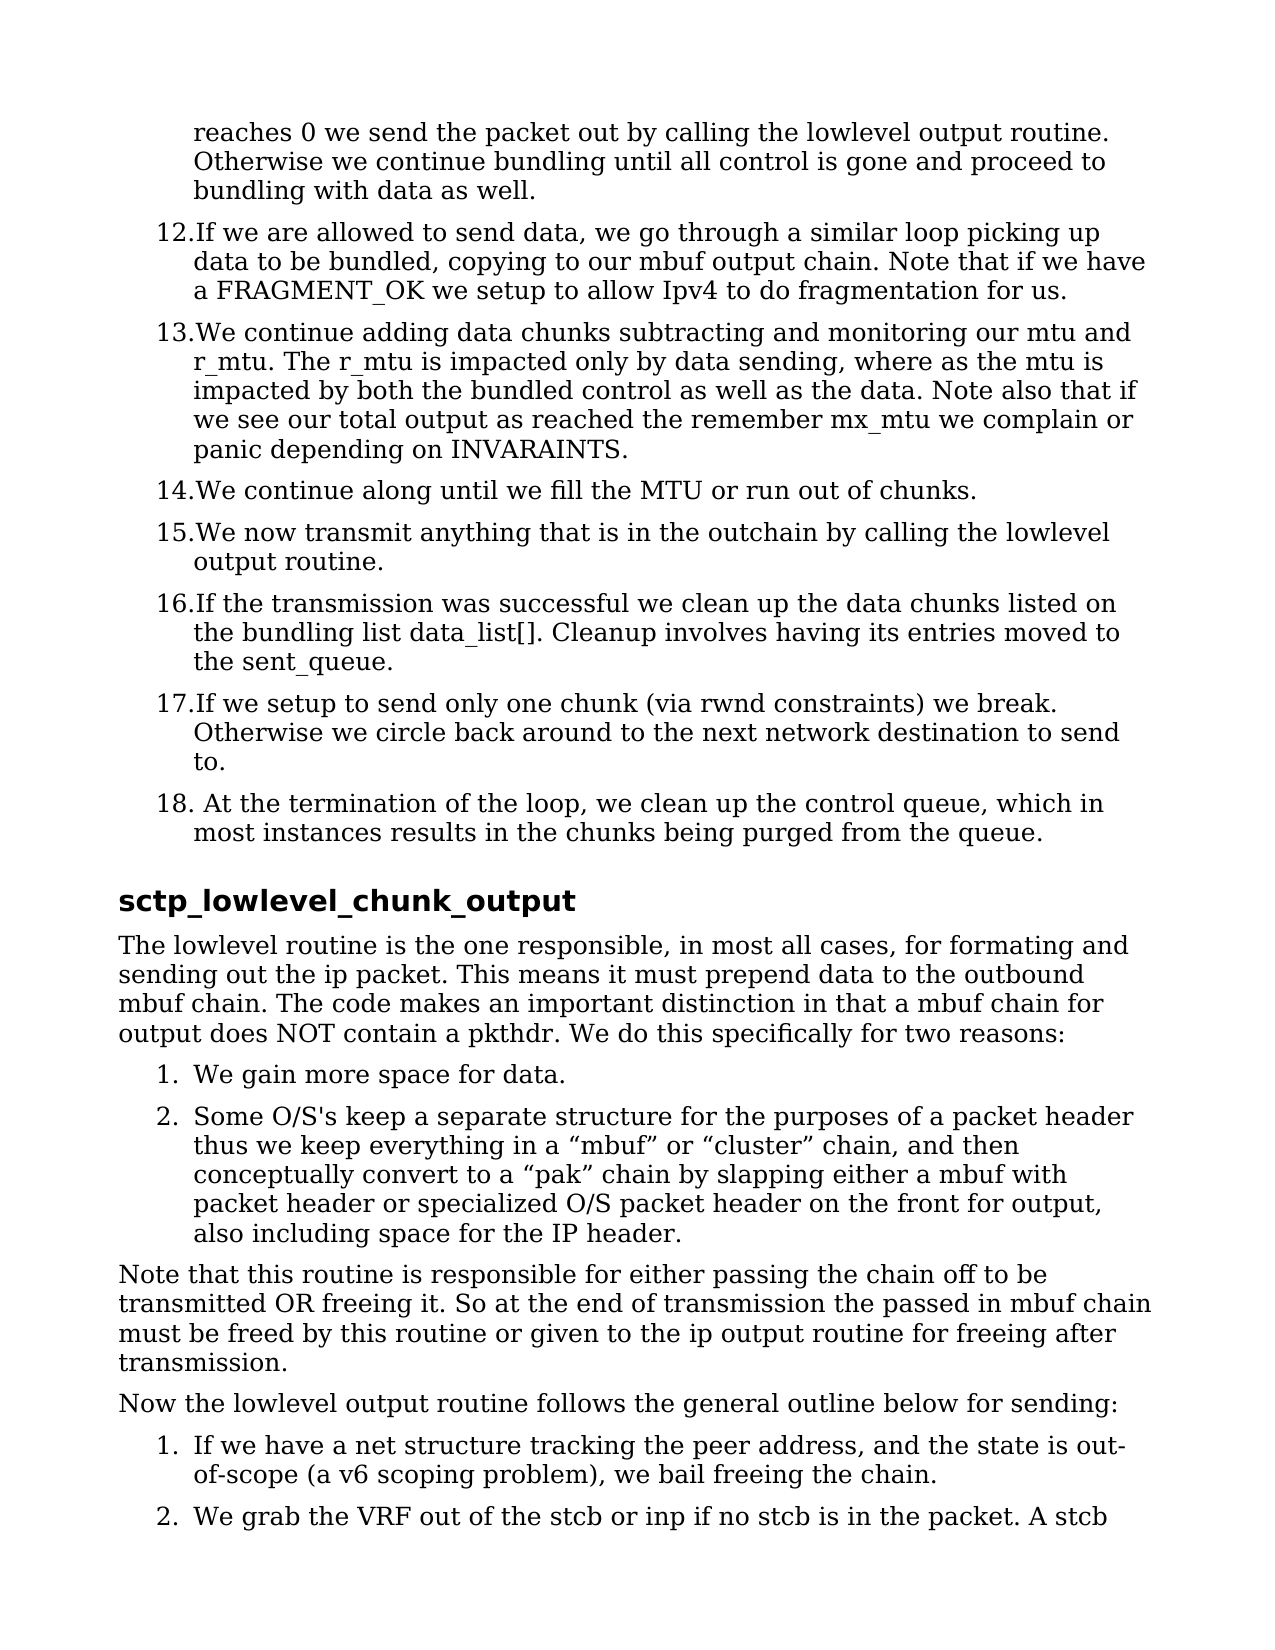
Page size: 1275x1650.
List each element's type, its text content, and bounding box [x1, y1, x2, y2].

list Some O/S's keep a separate structure for the purposes of a packet header thus we keep everything in a “mbuf” or “cluster” chain, and then conceptually convert to a “pak” chain by slapping either a mbuf with packet header or specialized O/S packet header on the front for output, also including space for the IP header. [156, 1102, 1157, 1248]
subtitle sctp_lowlevel_chunk_output [118, 885, 1157, 919]
list If we setup to send only one chunk (via rwnd constraints) we break. Otherwise we circle back around to the next network destination to send to. [156, 689, 1157, 776]
list We grab the VRF out of the stcb or inp if no stcb is in the packet. A stcb [156, 1502, 1157, 1531]
text The lowlevel routine is the one responsible, in most all cases, for formating and sending out the ip packet. This means it must prepend data to the outbound mbuf chain. The code makes an important distinction in that a mbuf chain for output does NOT contain a pkthdr. We do this specifically for two reasons: [118, 931, 1157, 1048]
list We continue adding data chunks subtracting and monitoring our mtu and r_mtu. The r_mtu is impacted only by data sending, where as the mtu is impacted by both the bundled control as well as the data. Note also that if we see our total output as reached the remember mx_mtu we complain or panic depending on INVARAINTS. [156, 318, 1157, 464]
list At the termination of the loop, we clean up the control queue, which in most instances results in the chunks being purged from the queue. [156, 789, 1157, 847]
list If the transmission was successful we clean up the data chunks listed on the bundling list data_list[]. Cleanup involves having its entries moved to the sent_queue. [156, 589, 1157, 676]
list If we are allowed to send data, we go through a similar loop picking up data to be bundled, copying to our mbuf output chain. Note that if we have a FRAGMENT_OK we setup to allow Ipv4 to do fragmentation for us. [156, 218, 1157, 306]
text Note that this routine is responsible for either passing the chain off to be transmitted OR freeing it. So at the end of transmission the passed in mbuf chain must be freed by this routine or given to the ip output routine for freeing after transmission. [118, 1260, 1157, 1377]
text Now the lowlevel output routine follows the general outline below for sending: [118, 1389, 1157, 1419]
list We now transmit anything that is in the outchain by calling the lowlevel output routine. [156, 518, 1157, 576]
list If we have a net structure tracking the peer address, and the state is out-of-scope (a v6 scoping problem), we bail freeing the chain. [156, 1431, 1157, 1489]
list We continue along until we fill the MTU or run out of chunks. [156, 476, 1157, 506]
list We gain more space for data. [156, 1060, 1157, 1089]
list reaches 0 we send the packet out by calling the lowlevel output routine. Otherwise we continue bundling until all control is gone and proceed to bundling with data as well. [156, 118, 1157, 206]
